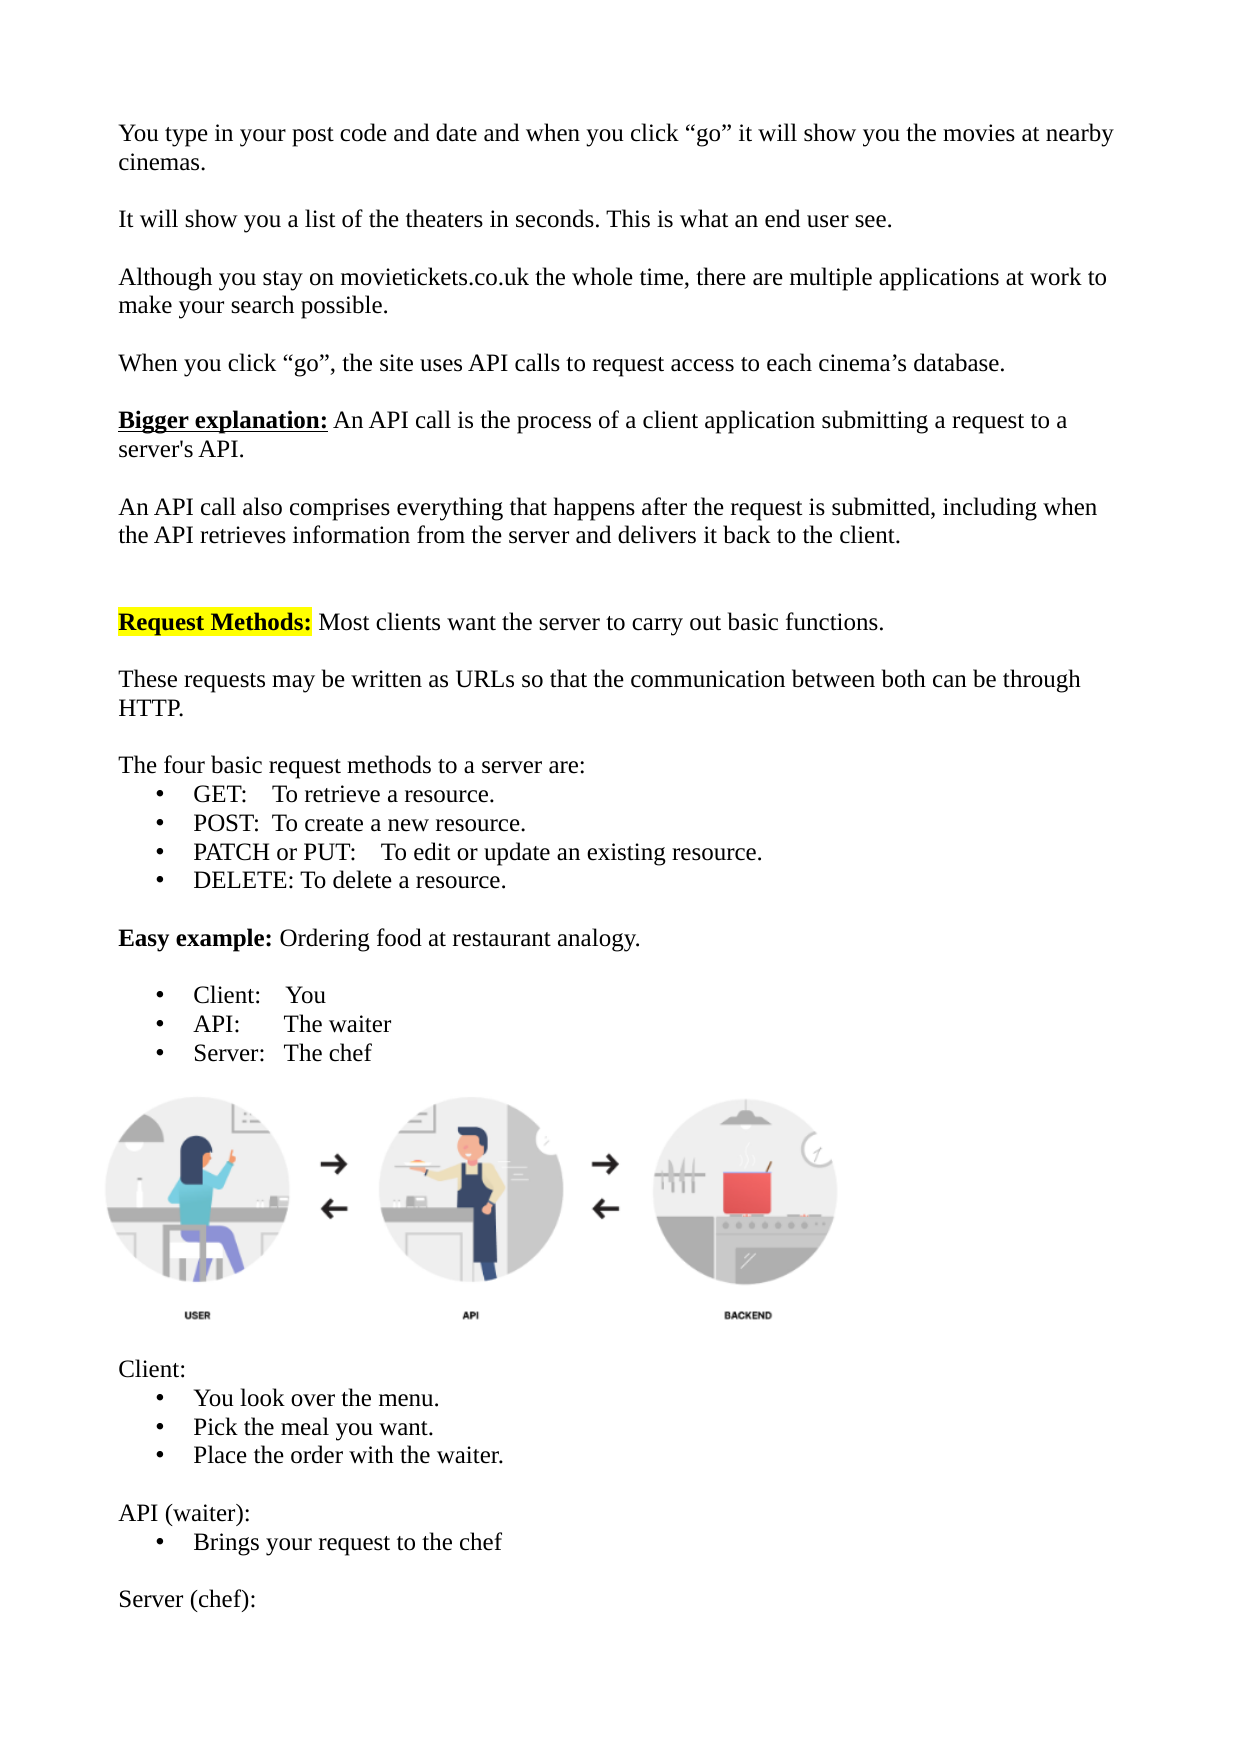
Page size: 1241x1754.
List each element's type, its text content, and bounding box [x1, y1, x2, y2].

picture [75, 1091, 852, 1333]
list Brings your request to the chef [156, 1527, 1122, 1556]
text Server (chef): [118, 1584, 1122, 1613]
list Client: You [156, 981, 1122, 1009]
text Request Methods: Most clients want the server to carry out basic functions. [118, 607, 1122, 636]
list PATCH or PUT: To edit or update an existing resource. [156, 837, 1122, 866]
text Easy example: Ordering food at restaurant analogy. [118, 923, 1122, 952]
list You look over the menu. [156, 1383, 1122, 1412]
text An API call also comprises everything that happens after the request is submitted, including when the API retrieves information from the server and delivers it back to the client. [118, 492, 1122, 549]
text Bigger explanation: An API call is the process of a client application submitting a request to a server's API. [118, 406, 1122, 463]
list POST: To create a new resource. [156, 808, 1122, 837]
text The four basic request methods to a server are: [118, 751, 1122, 779]
list DELETE: To delete a resource. [156, 866, 1122, 894]
list Server: The chef [156, 1038, 1122, 1067]
list Pick the meal you want. [156, 1412, 1122, 1441]
text You type in your post code and date and when you click “go” it will show you the movies at nearby cinemas. [118, 118, 1122, 176]
list Place the order with the waiter. [156, 1441, 1122, 1469]
text Although you stay on movietickets.co.uk the whole time, there are multiple applications at work to make your search possible. [118, 262, 1122, 319]
text It will show you a list of the theaters in seconds. This is what an end user see. [118, 204, 1122, 233]
text API (waiter): [118, 1498, 1122, 1527]
list API: The waiter [156, 1009, 1122, 1038]
list GET: To retrieve a resource. [156, 779, 1122, 808]
text These requests may be written as URLs so that the communication between both can be through HTTP. [118, 664, 1122, 722]
text When you click “go”, the site uses API calls to request access to each cinema’s database. [118, 348, 1122, 377]
text Client: [118, 1354, 1122, 1383]
